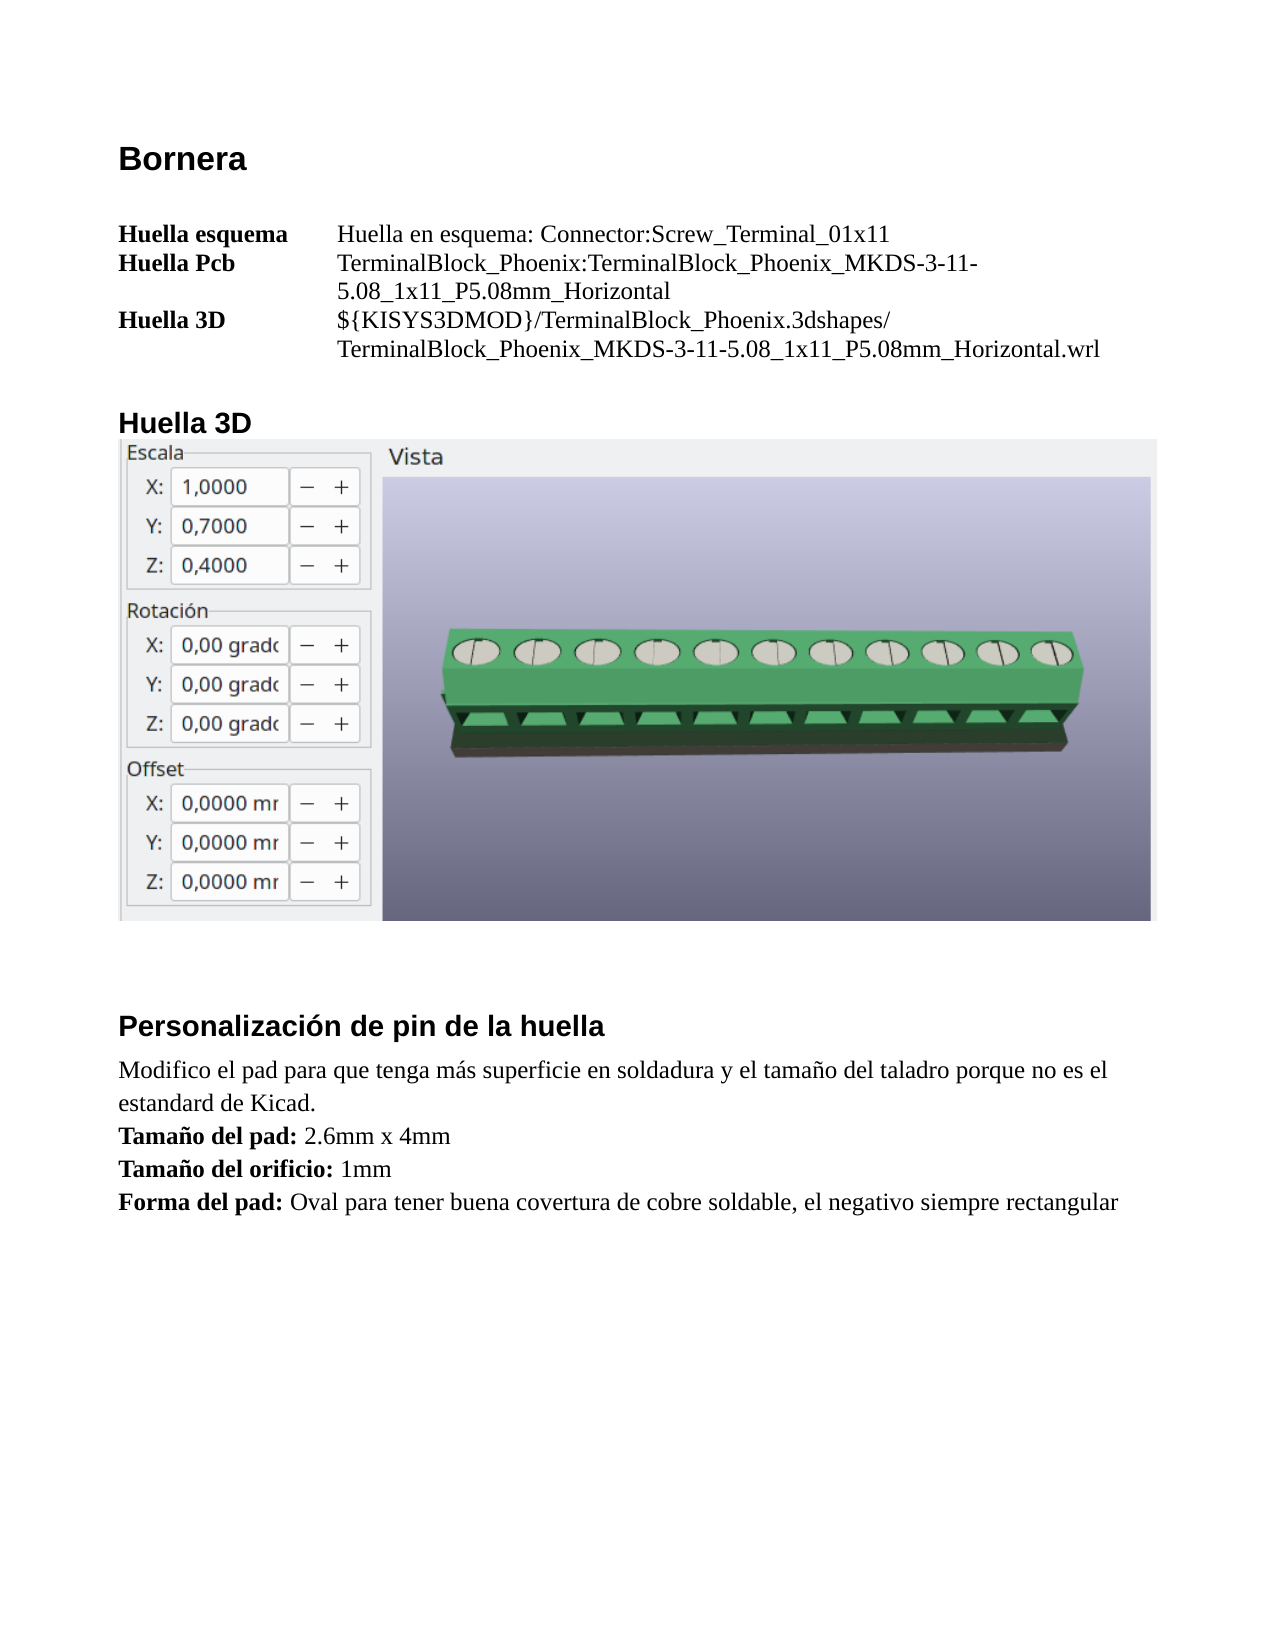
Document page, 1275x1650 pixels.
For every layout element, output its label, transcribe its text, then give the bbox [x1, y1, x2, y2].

table_cell Huella 3D [118, 305, 337, 363]
table_cell Huella Pcb [118, 248, 337, 305]
subtitle Personalización de pin de la huella [118, 1009, 1157, 1043]
table_header Huella esquema [118, 219, 337, 248]
picture [118, 439, 1157, 921]
text Modifico el pad para que tenga más superficie en soldadura y el tamaño del taladro porque no es el estandard de Kicad. Tamaño del pad: 2.6mm x 4mm Tamaño del orificio: 1mm Forma del pad: Oval para tener buena covertura de cobre soldable, el negativo siempre rectangular [118, 1055, 1157, 1216]
table_cell TerminalBlock_Phoenix:TerminalBlock_Phoenix_MKDS-3-11-5.08_1x11_P5.08mm_Horizontal [337, 248, 1157, 305]
subtitle Huella 3D [118, 406, 1157, 439]
table_header Huella en esquema: Connector:Screw_Terminal_01x11 [337, 219, 1157, 248]
subtitle Bornera [118, 139, 1157, 178]
table_cell ${KISYS3DMOD}/TerminalBlock_Phoenix.3dshapes/TerminalBlock_Phoenix_MKDS-3-11-5.08_1x11_P5.08mm_Horizontal.wrl [337, 305, 1157, 363]
